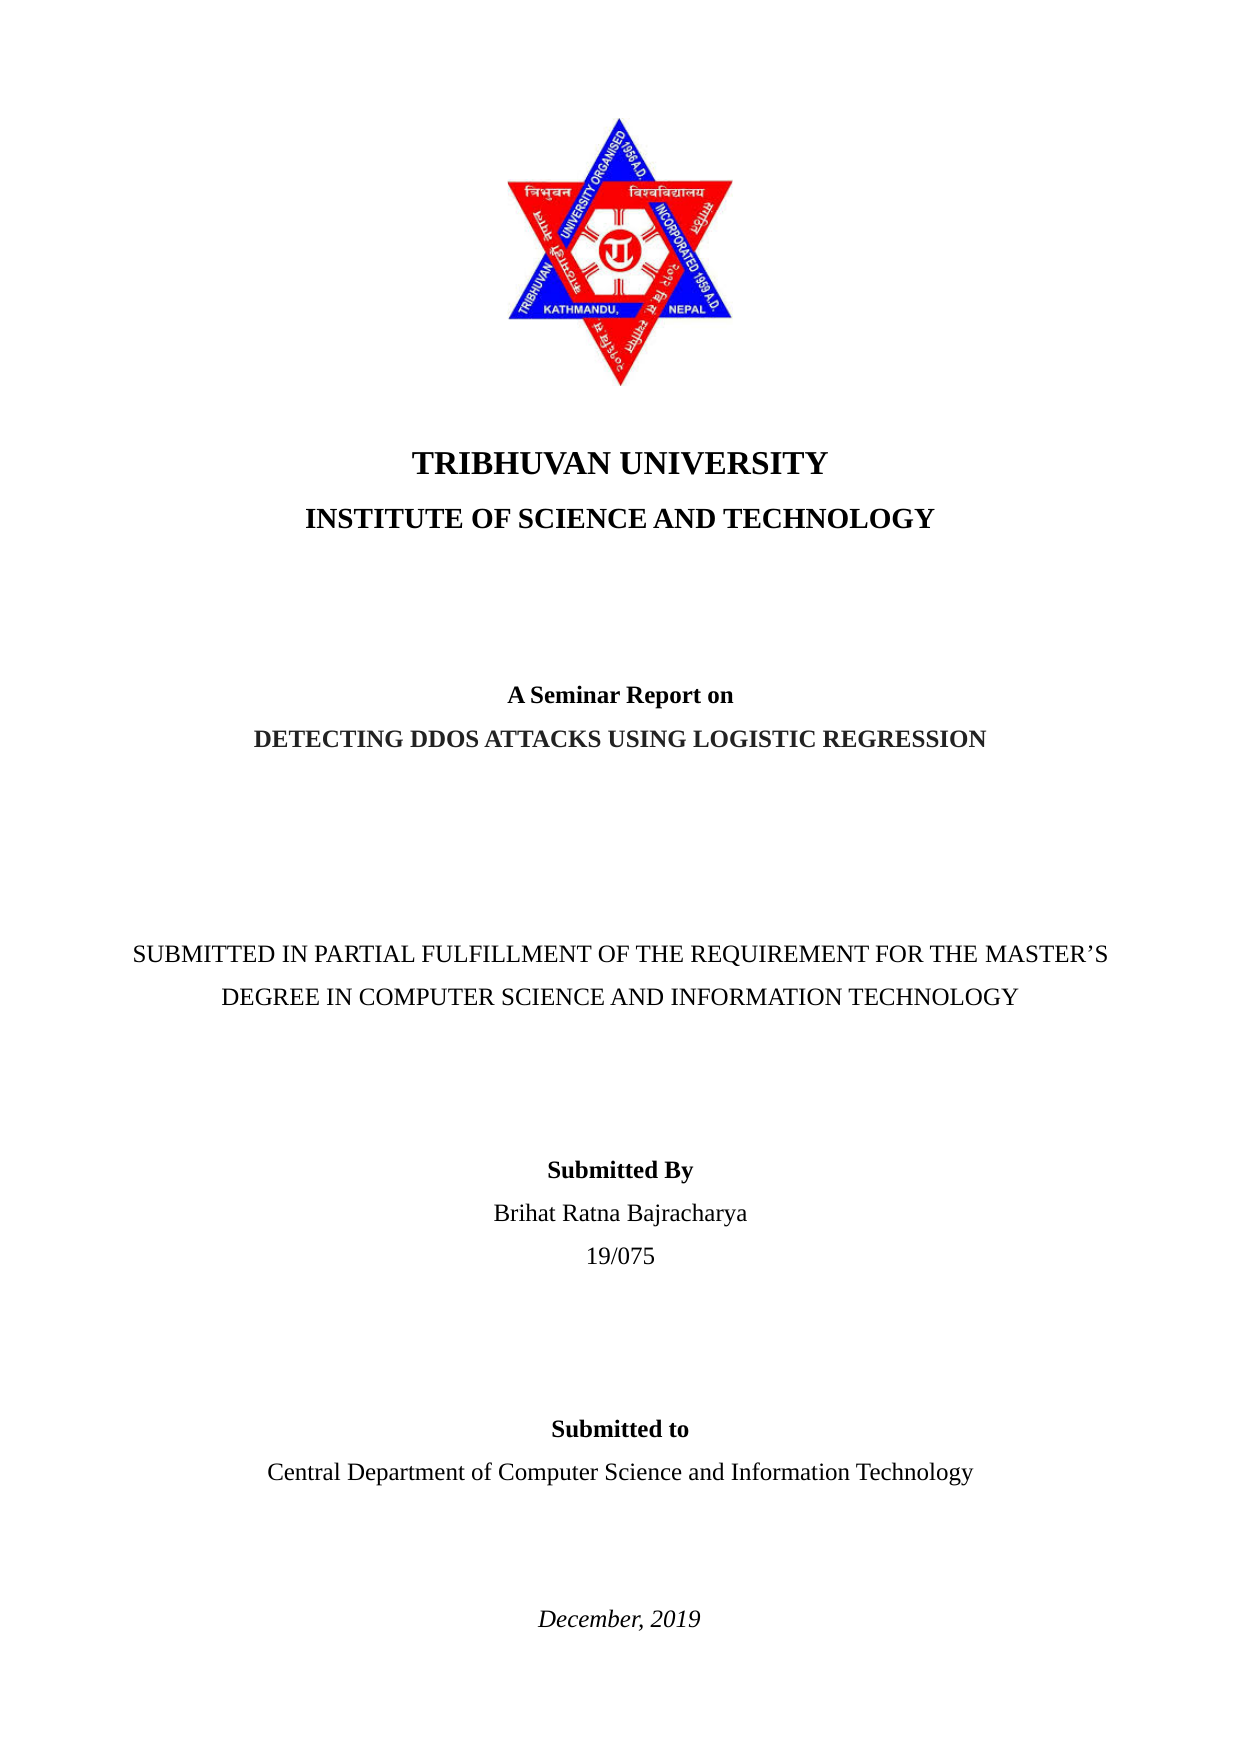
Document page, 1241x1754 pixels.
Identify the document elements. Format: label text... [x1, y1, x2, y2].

text 19/075 [118, 1241, 1122, 1270]
text TRIBHUVAN UNIVERSITY [118, 443, 1122, 482]
text SUBMITTED IN PARTIAL FULFILLMENT OF THE REQUIREMENT FOR THE MASTER’S DEGREE IN COMPUTER SCIENCE AND INFORMATION TECHNOLOGY [118, 939, 1122, 1011]
text Central Department of Computer Science and Information Technology [118, 1457, 1122, 1486]
text Brihat Ratna Bajracharya [118, 1198, 1122, 1227]
text Submitted By [118, 1155, 1122, 1184]
text INSTITUTE OF SCIENCE AND TECHNOLOGY [118, 501, 1122, 534]
text DETECTING DDOS ATTACKS using logistic regression [118, 724, 1122, 752]
text A Seminar Report on [118, 681, 1122, 709]
picture [507, 118, 733, 386]
text December, 2019 [118, 1604, 1122, 1633]
text Submitted to [118, 1414, 1122, 1442]
